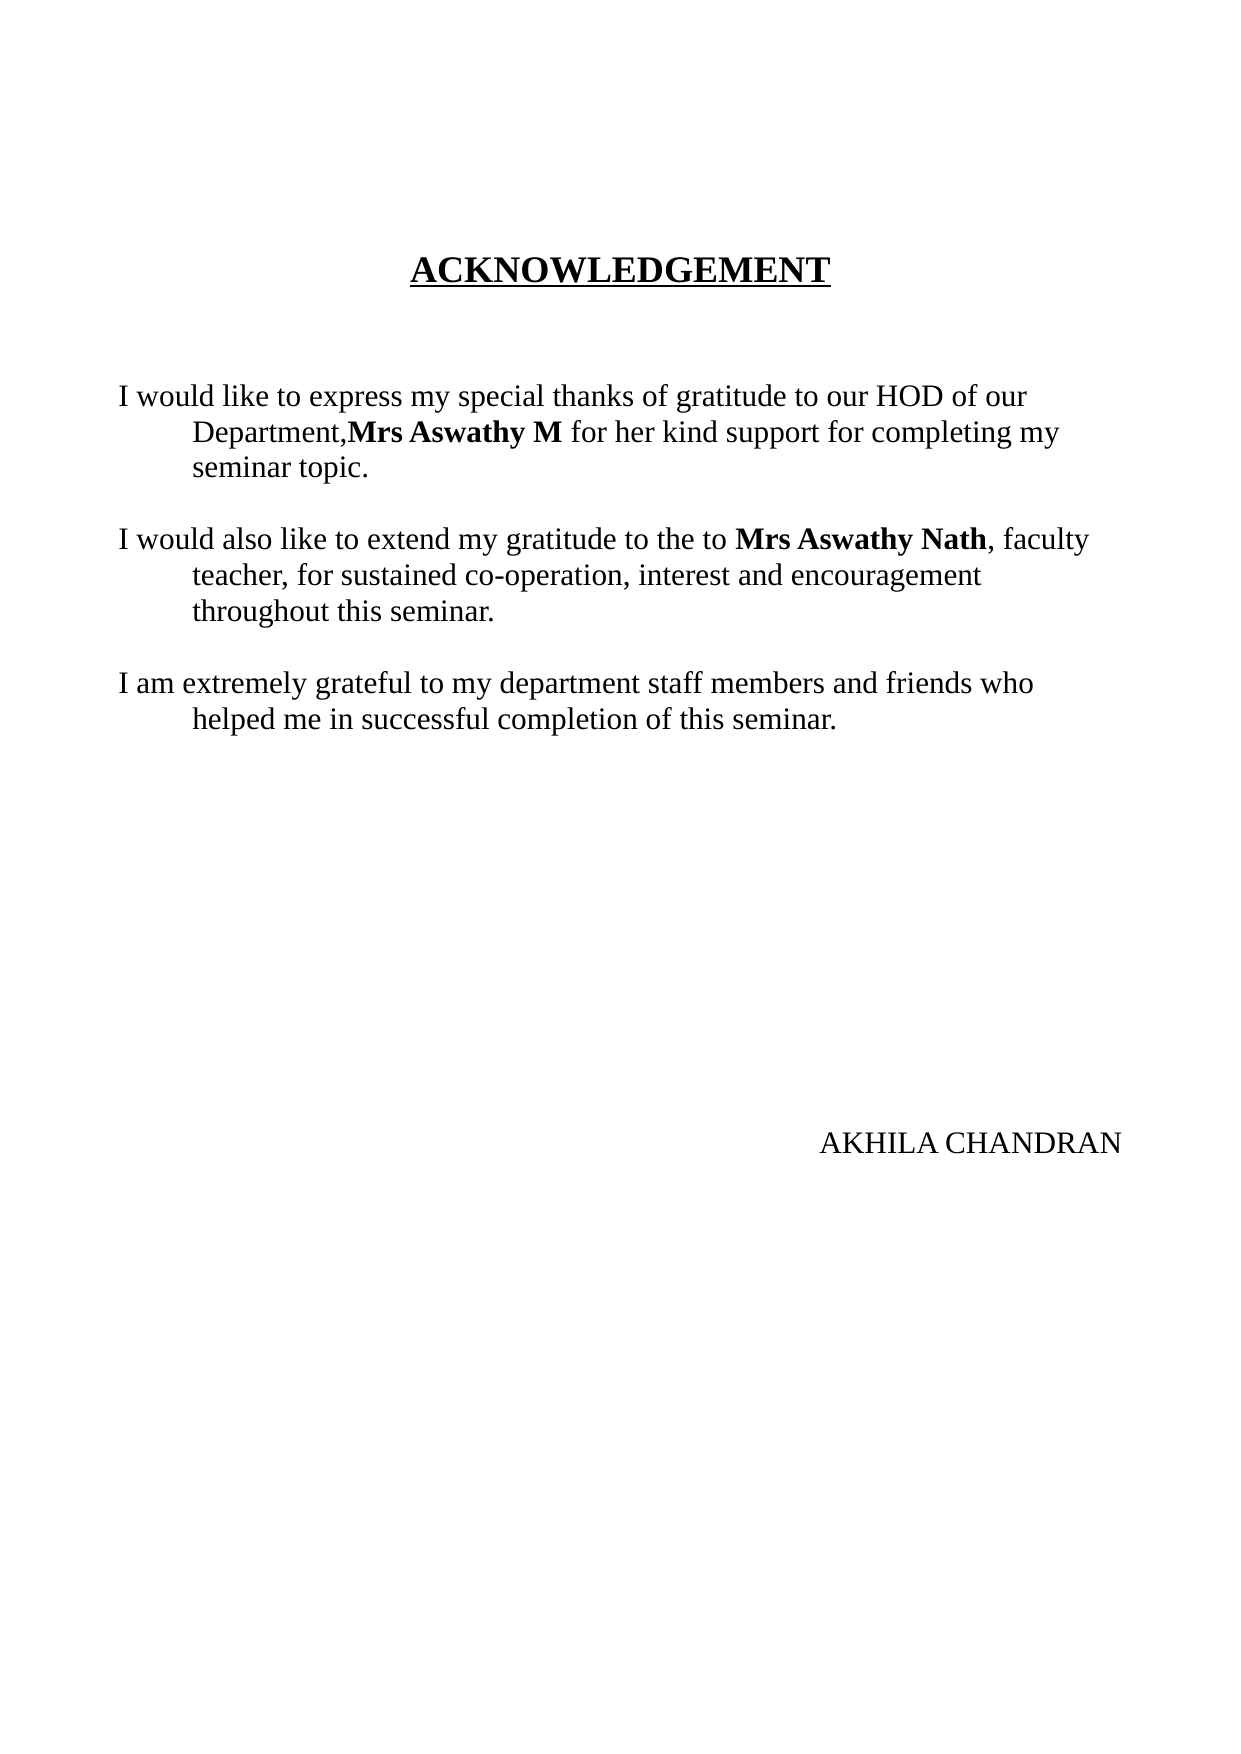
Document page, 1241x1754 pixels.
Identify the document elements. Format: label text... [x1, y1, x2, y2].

text I would like to express my special thanks of gratitude to our HOD of our Department,Mrs Aswathy M for her kind support for completing my seminar topic. [118, 377, 1122, 485]
text ACKNOWLEDGEMENT [118, 247, 1122, 291]
text AKHILA CHANDRAN [118, 1124, 1122, 1160]
text I would also like to extend my gratitude to the to Mrs Aswathy Nath, faculty teacher, for sustained co-operation, interest and encouragement throughout this seminar. [118, 521, 1122, 628]
text I am extremely grateful to my department staff members and friends who helped me in successful completion of this seminar. [118, 664, 1122, 736]
